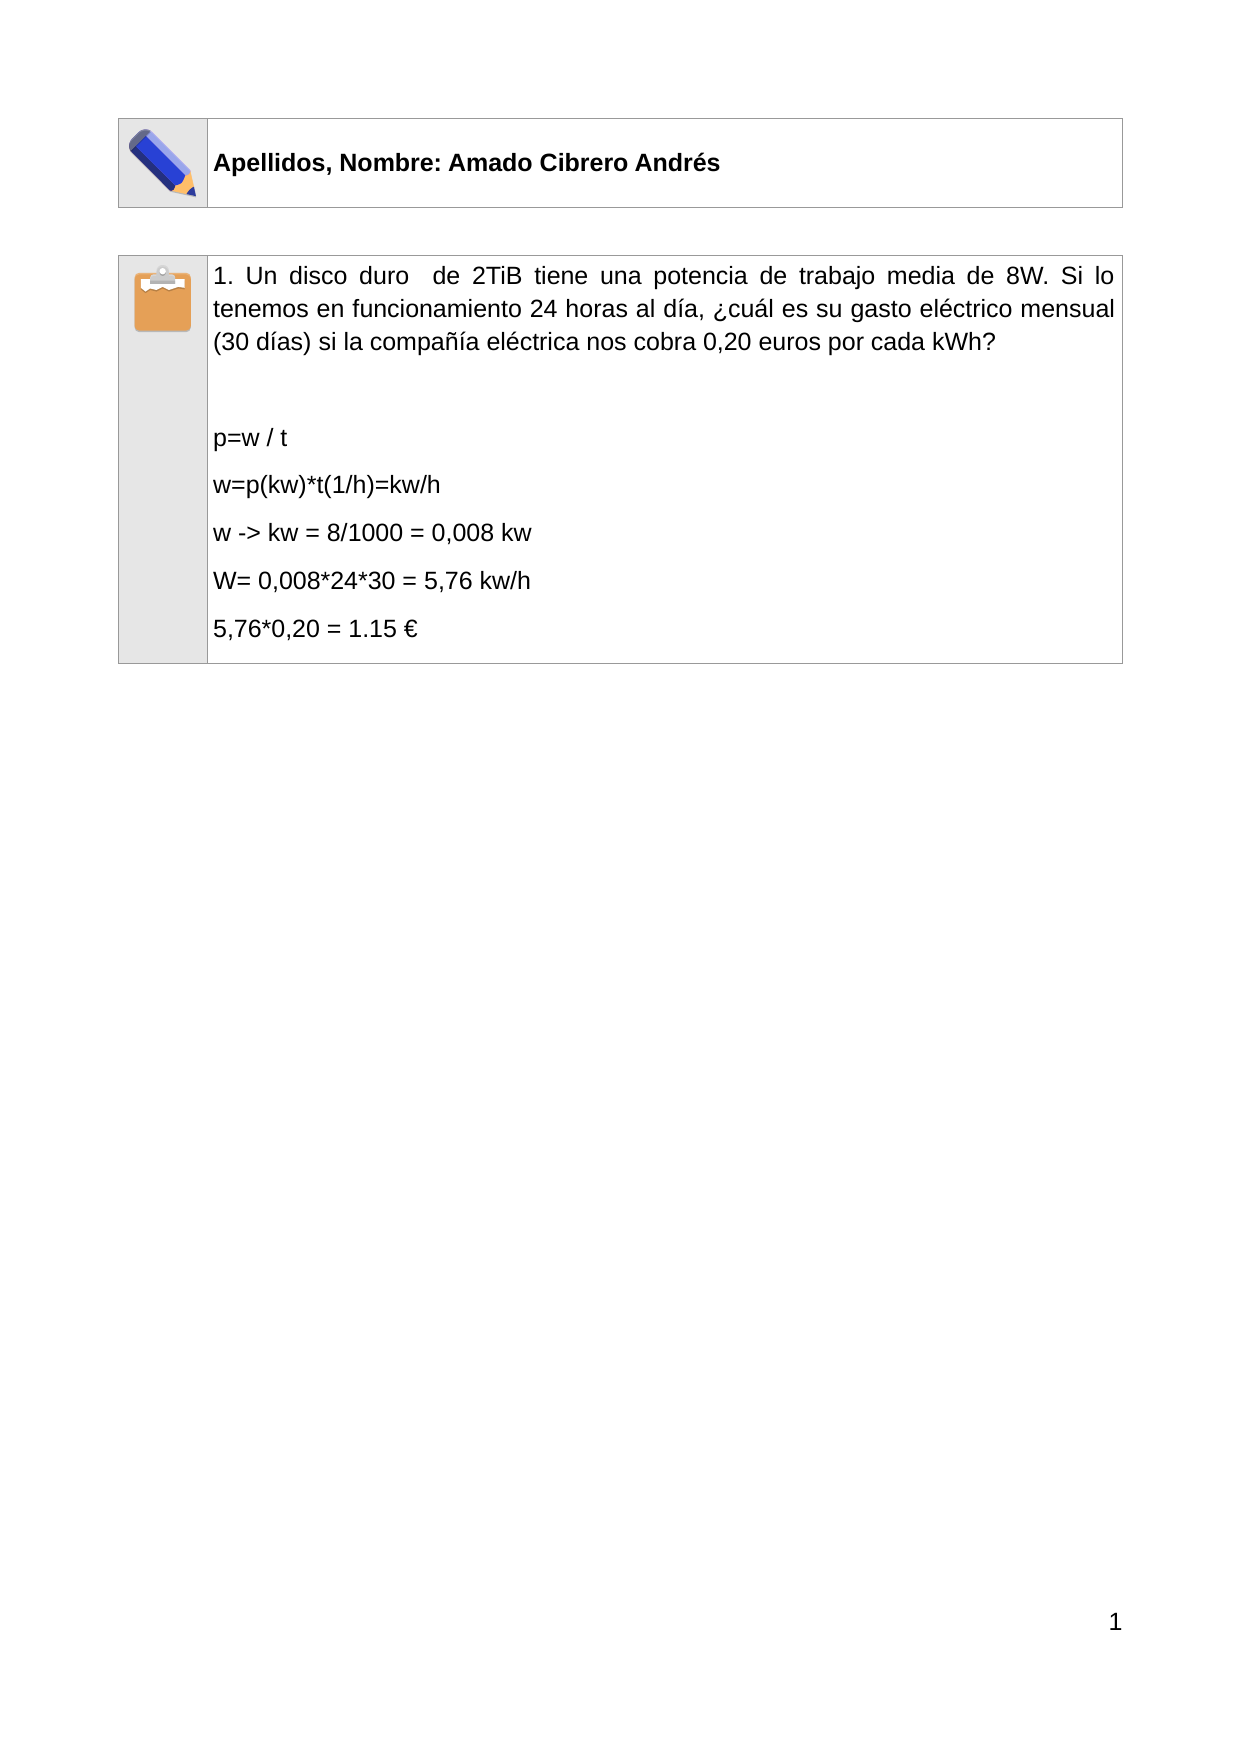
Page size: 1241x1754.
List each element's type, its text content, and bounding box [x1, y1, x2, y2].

table_header 1. Un disco duro de 2TiB tiene una potencia de trabajo media de 8W. Si lo tenemos en funcionamiento 24 horas al día, ¿cuál es su gasto eléctrico mensual (30 días) si la compañía eléctrica nos cobra 0,20 euros por cada kWh? p=w / t w=p(kw)*t(1/h)=kw/h w -> kw = 8/1000 = 0,008 kw W= 0,008*24*30 = 5,76 kw/h 5,76*0,20 = 1.15 € [208, 256, 1122, 663]
table_header [119, 119, 207, 207]
table_header [119, 256, 207, 663]
table_header Apellidos, Nombre: Amado Cibrero Andrés [208, 119, 1122, 207]
